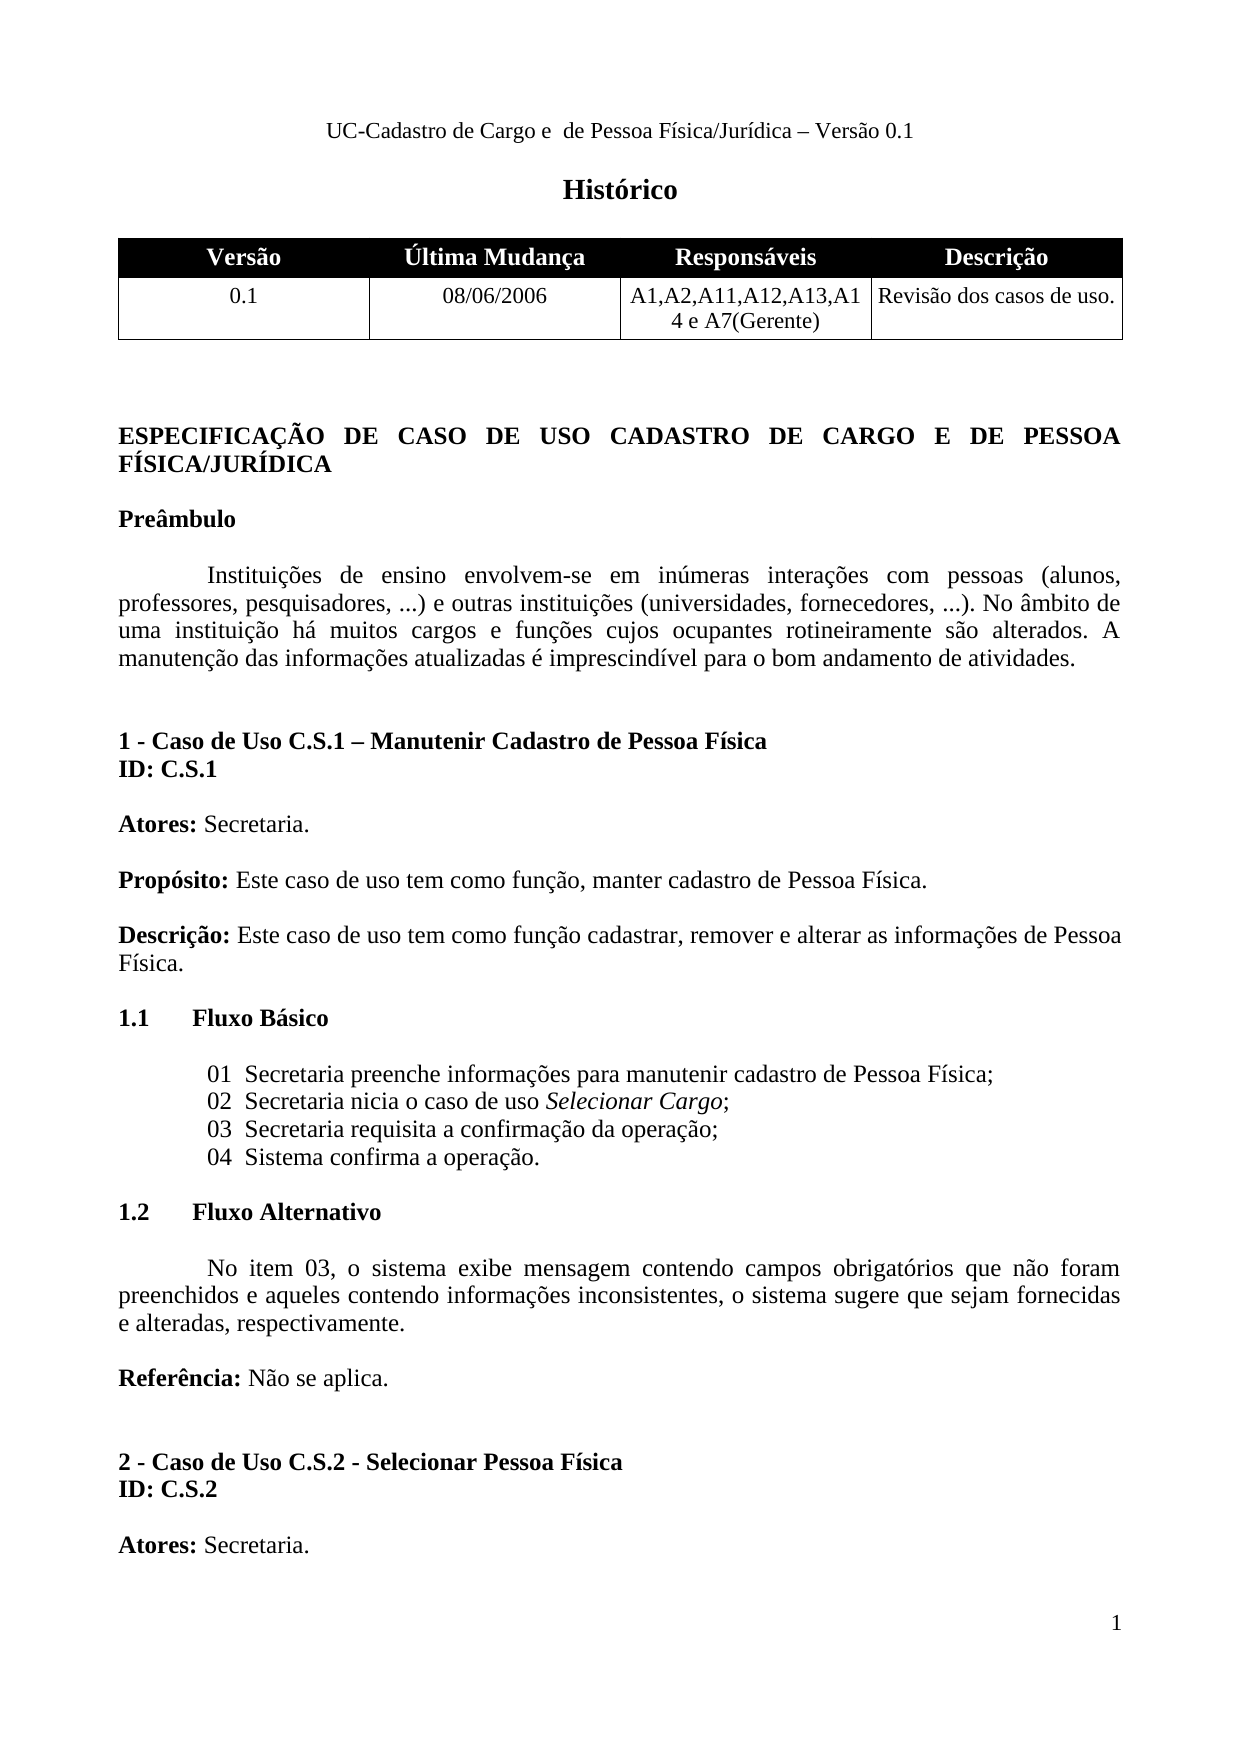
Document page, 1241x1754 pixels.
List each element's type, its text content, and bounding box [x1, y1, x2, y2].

table_header Responsáveis [621, 239, 871, 277]
text 1 - Caso de Uso C.S.1 – Manutenir Cadastro de Pessoa Física [118, 727, 1122, 755]
text 1.1 Fluxo Básico [118, 1004, 1122, 1032]
text ESPECIFICAÇÃO DE CASO DE USO CADASTRO DE CARGO E DE PESSOA FÍSICA/JURÍDICA [118, 422, 1122, 478]
text Instituições de ensino envolvem-se em inúmeras interações com pessoas (alunos, professores, pesquisadores, ...) e outras instituições (universidades, fornecedores, ...). No âmbito de uma instituição há muitos cargos e funções cujos ocupantes rotineiramente são alterados. A manutenção das informações atualizadas é imprescindível para o bom andamento de atividades. [118, 561, 1122, 672]
text Descrição: Este caso de uso tem como função cadastrar, remover e alterar as informações de Pessoa Física. [118, 921, 1122, 977]
text 2 - Caso de Uso C.S.2 - Selecionar Pessoa Física [118, 1448, 1122, 1475]
text 03 Secretaria requisita a confirmação da operação; [118, 1115, 1122, 1143]
text ID: C.S.1 [118, 755, 1122, 783]
text Propósito: Este caso de uso tem como função, manter cadastro de Pessoa Física. [118, 866, 1122, 893]
text Referência: Não se aplica. [118, 1364, 1122, 1392]
text 1.2 Fluxo Alternativo [118, 1198, 1122, 1226]
table_cell 0.1 [119, 278, 369, 339]
text 01 Secretaria preenche informações para manutenir cadastro de Pessoa Física; [118, 1060, 1122, 1087]
text Atores: Secretaria. [118, 810, 1122, 838]
table_header Última Mudança [370, 239, 620, 277]
text Histórico [118, 173, 1122, 205]
table_cell 08/06/2006 [370, 278, 620, 339]
table_header Descrição [872, 239, 1122, 277]
text 04 Sistema confirma a operação. [118, 1143, 1122, 1171]
text ID: C.S.2 [118, 1475, 1122, 1503]
table_cell A1,A2,A11,A12,A13,A14 e A7(Gerente) [621, 278, 871, 339]
table_cell Revisão dos casos de uso. [872, 278, 1122, 339]
table_header Versão [119, 239, 369, 277]
text Atores: Secretaria. [118, 1531, 1122, 1558]
text 02 Secretaria nicia o caso de uso Selecionar Cargo; [118, 1087, 1122, 1115]
text Preâmbulo [118, 506, 1122, 533]
text No item 03, o sistema exibe mensagem contendo campos obrigatórios que não foram preenchidos e aqueles contendo informações inconsistentes, o sistema sugere que sejam fornecidas e alteradas, respectivamente. [118, 1254, 1122, 1337]
